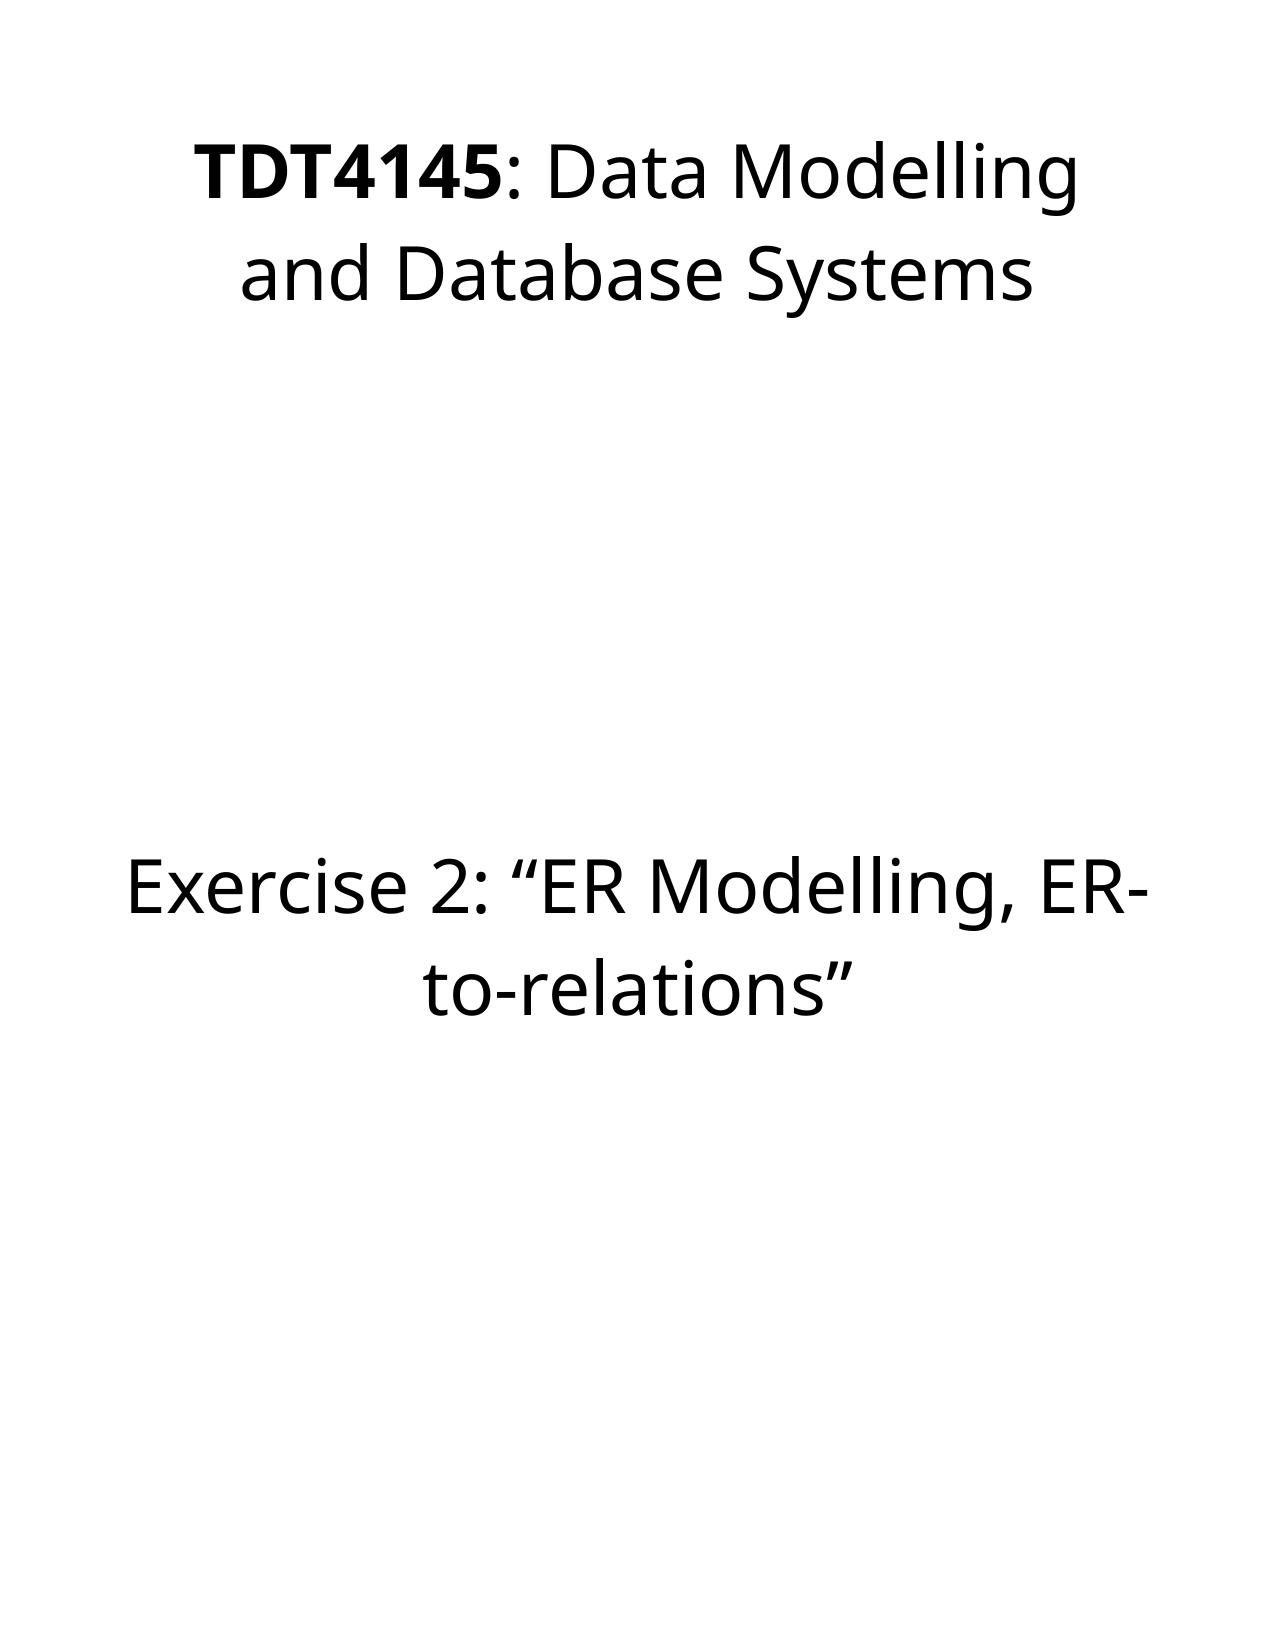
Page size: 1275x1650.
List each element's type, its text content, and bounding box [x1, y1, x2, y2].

text Exercise 2: “ER Modelling, ER-to-relations” [118, 833, 1157, 1038]
text TDT4145: Data Modelling and Database Systems [118, 118, 1157, 322]
